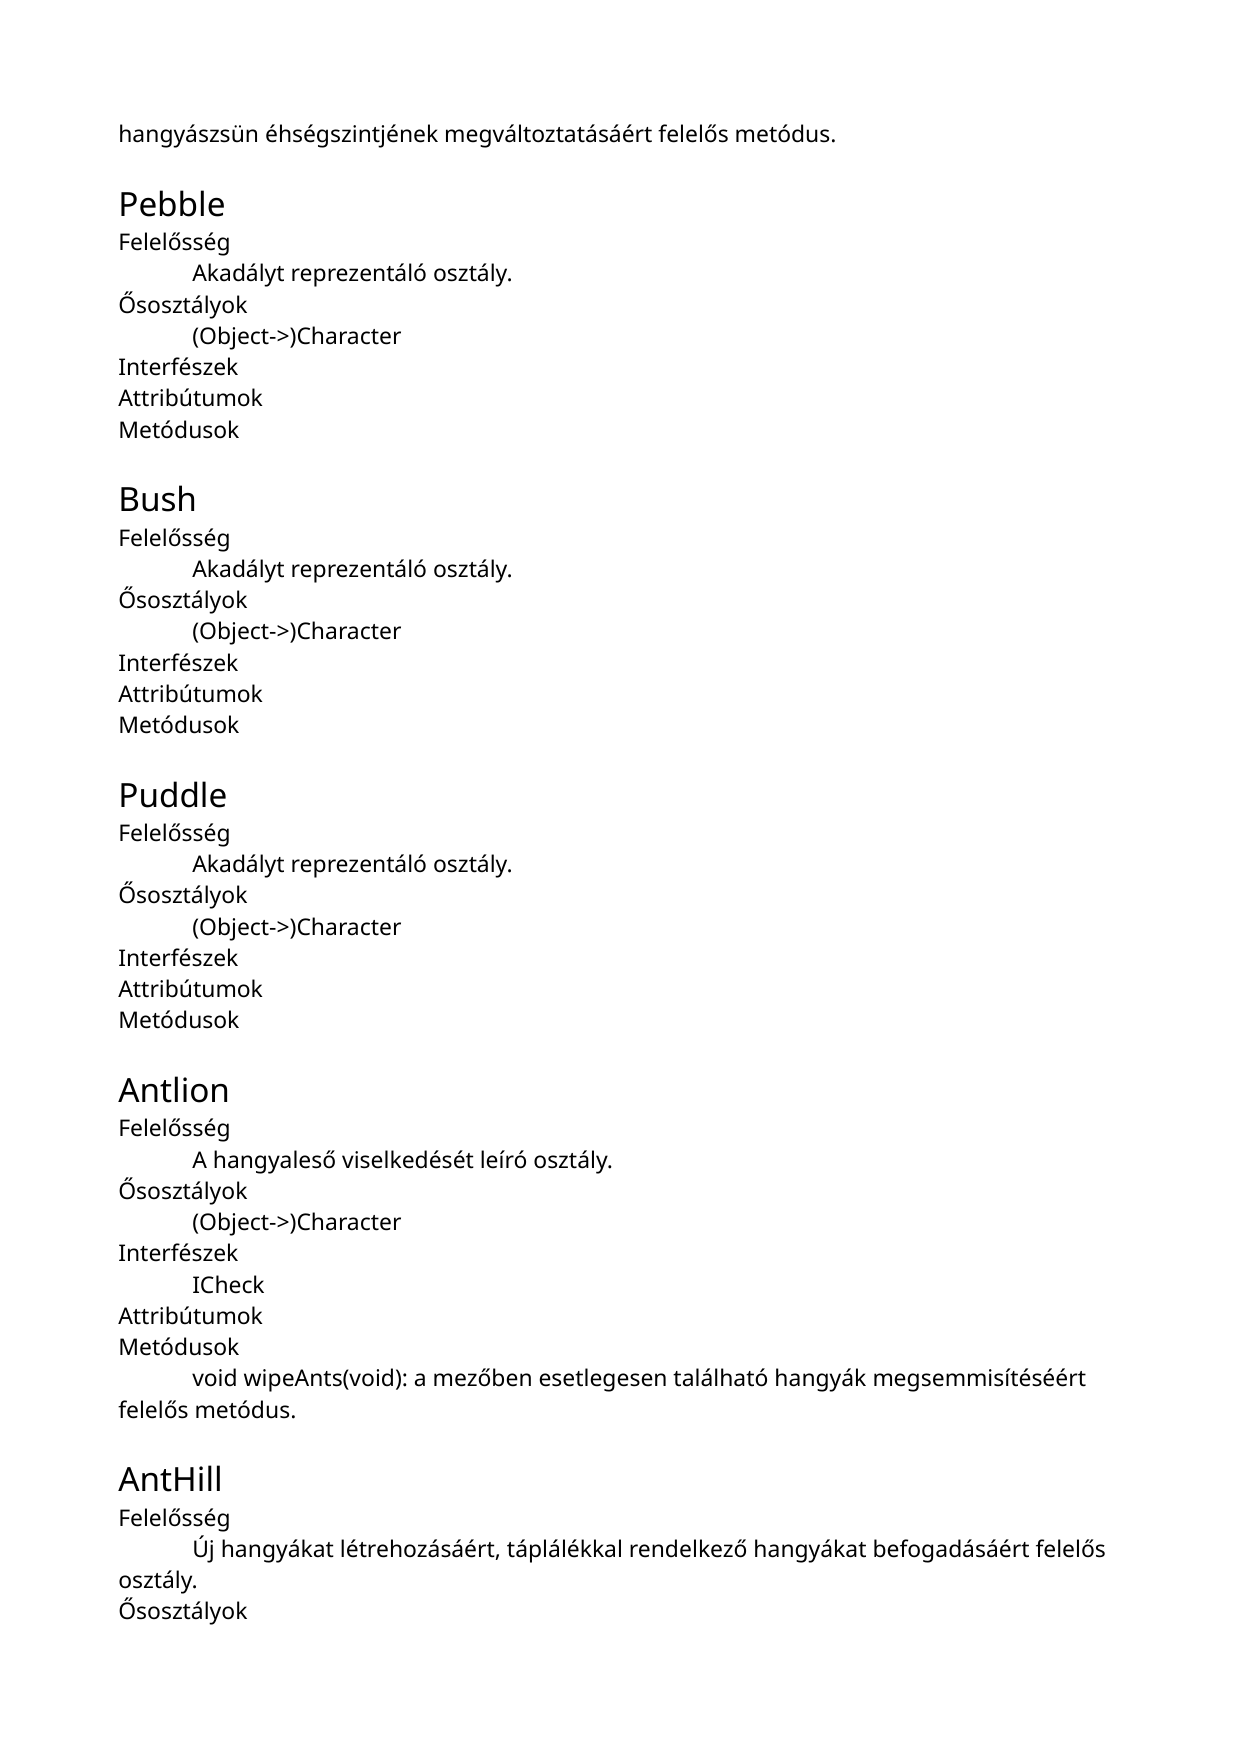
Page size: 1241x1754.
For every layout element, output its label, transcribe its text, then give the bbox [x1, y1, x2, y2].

text Puddle [118, 771, 1122, 817]
text Bush [118, 476, 1122, 521]
text Attribútumok [118, 678, 1122, 709]
text Felelősség [118, 1112, 1122, 1143]
text void wipeAnts(void): a mezőben esetlegesen található hangyák megsemmisítéséért felelős metódus. [118, 1362, 1122, 1425]
text Attribútumok [118, 1300, 1122, 1331]
text (Object->)Character [118, 615, 1122, 646]
text (Object->)Character [118, 320, 1122, 351]
text (Object->)Character [118, 911, 1122, 942]
text Metódusok [118, 1331, 1122, 1362]
text Interfészek [118, 351, 1122, 382]
text Attribútumok [118, 382, 1122, 413]
text Akadályt reprezentáló osztály. [118, 257, 1122, 288]
text Felelősség [118, 521, 1122, 553]
text Új hangyákat létrehozásáért, táplálékkal rendelkező hangyákat befogadásáért felelős osztály. [118, 1533, 1122, 1595]
text Metódusok [118, 709, 1122, 740]
text Metódusok [118, 1004, 1122, 1036]
text Interfészek [118, 942, 1122, 973]
text hangyászsün éhségszintjének megváltoztatásáért felelős metódus. [118, 118, 1122, 149]
text Pebble [118, 181, 1122, 226]
text Felelősség [118, 1501, 1122, 1533]
text Ősosztályok [118, 1175, 1122, 1206]
text Attribútumok [118, 973, 1122, 1004]
text Ősosztályok [118, 288, 1122, 320]
text Ősosztályok [118, 584, 1122, 615]
text A hangyaleső viselkedését leíró osztály. [118, 1143, 1122, 1175]
text ICheck [118, 1268, 1122, 1300]
text Felelősség [118, 817, 1122, 848]
text Felelősség [118, 226, 1122, 257]
text Interfészek [118, 1237, 1122, 1268]
text Antlion [118, 1067, 1122, 1112]
text Ősosztályok [118, 1595, 1122, 1626]
text Interfészek [118, 646, 1122, 678]
text AntHill [118, 1456, 1122, 1501]
text Metódusok [118, 413, 1122, 445]
text (Object->)Character [118, 1206, 1122, 1237]
text Akadályt reprezentáló osztály. [118, 848, 1122, 879]
text Akadályt reprezentáló osztály. [118, 553, 1122, 584]
text Ősosztályok [118, 879, 1122, 911]
